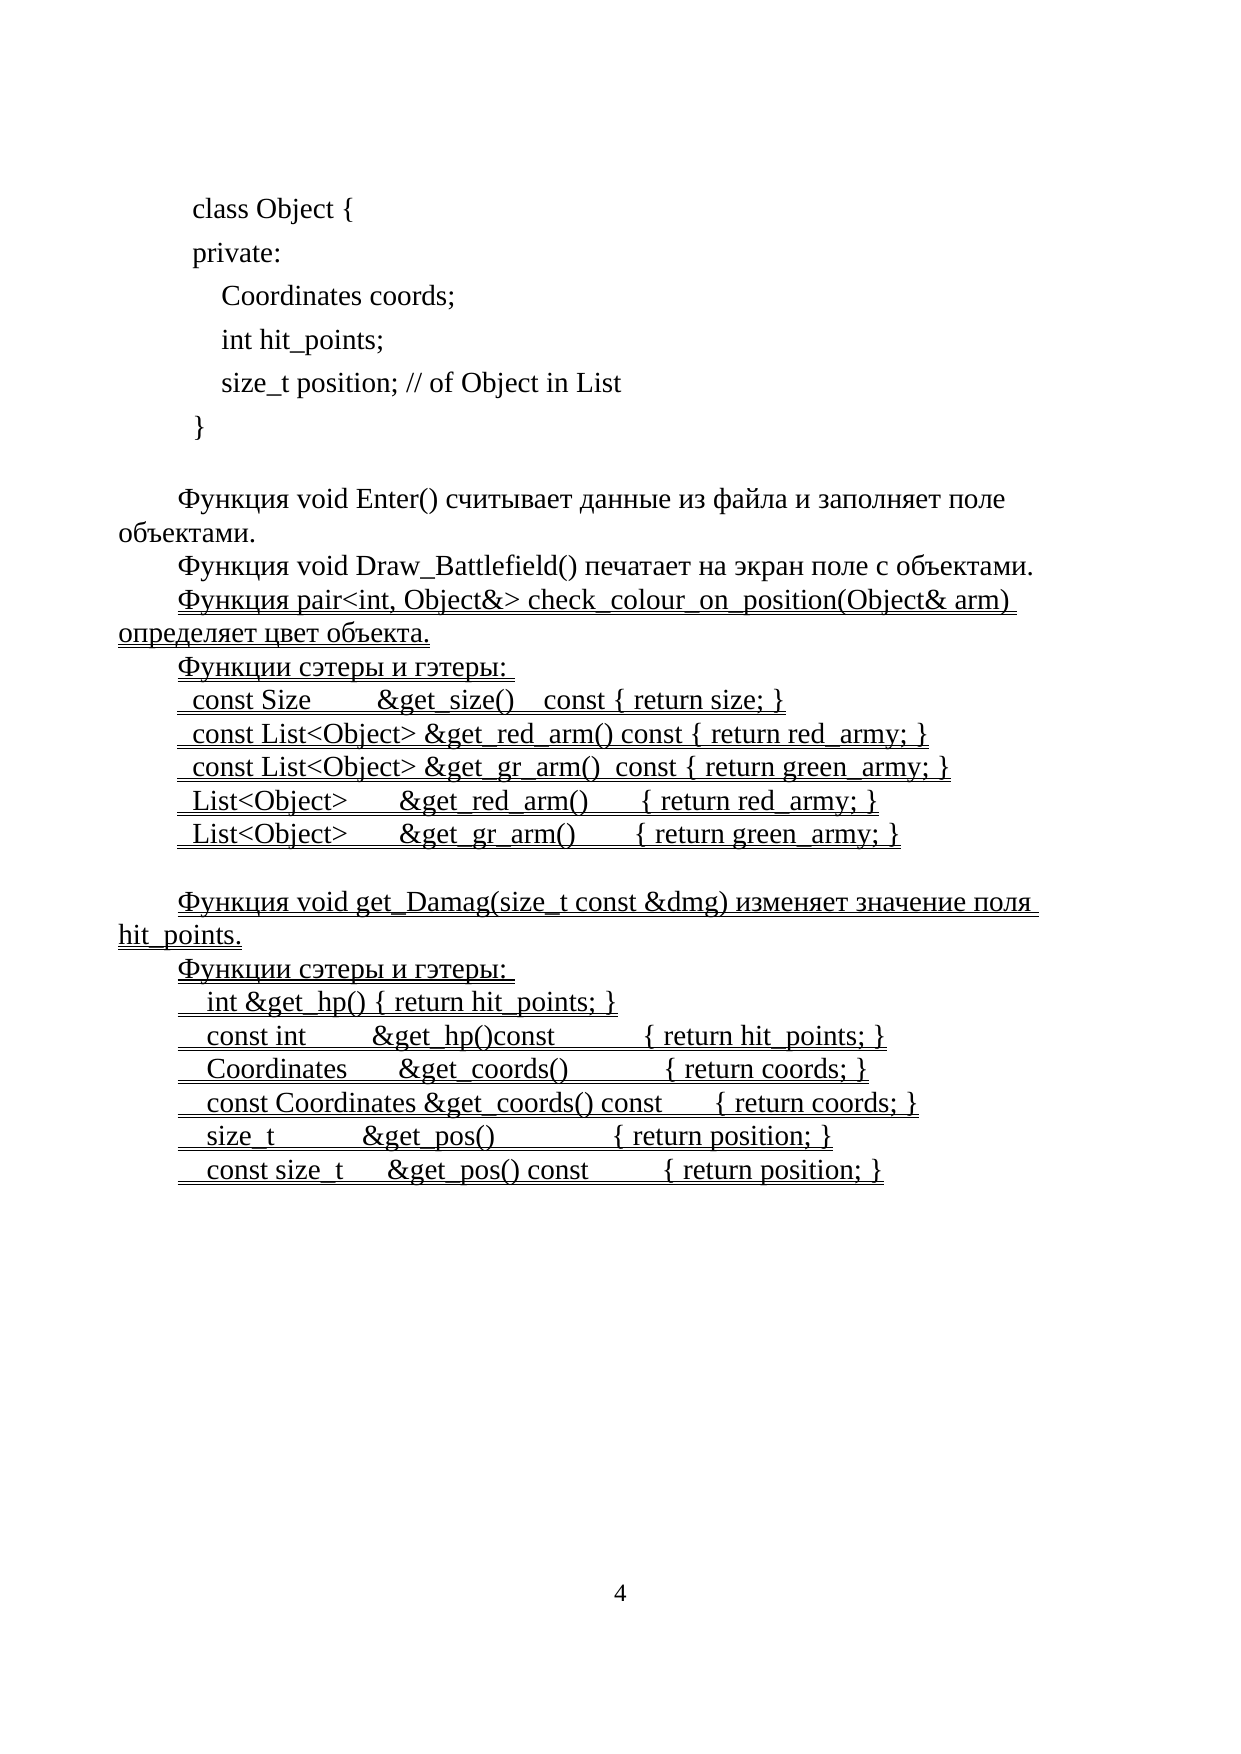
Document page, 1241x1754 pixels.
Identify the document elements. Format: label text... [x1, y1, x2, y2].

text const int &get_hp()const { return hit_points; } [118, 1018, 1122, 1051]
text const Coordinates &get_coords() const { return coords; } [118, 1085, 1122, 1118]
text Функция pair<int, Object&> check_colour_on_position(Object& arm) определяет цвет объекта. [118, 582, 1122, 649]
text private: [118, 235, 1122, 268]
text const List<Object> &get_gr_arm() const { return green_army; } [118, 749, 1122, 783]
text Функция void get_Damag(size_t const &dmg) изменяет значение поля hit_points. [118, 884, 1122, 951]
text } [118, 409, 1122, 442]
text const List<Object> &get_red_arm() const { return red_army; } [118, 716, 1122, 749]
text Функция void Draw_Battlefield() печатает на экран поле с объектами. [118, 548, 1122, 582]
text Coordinates coords; [118, 278, 1122, 312]
text List<Object> &get_red_arm() { return red_army; } [118, 783, 1122, 817]
text class Object { [118, 191, 1122, 225]
text Coordinates &get_coords() { return coords; } [118, 1051, 1122, 1085]
text size_t position; // of Object in List [118, 365, 1122, 399]
text int hit_points; [118, 322, 1122, 355]
text List<Object> &get_gr_arm() { return green_army; } [118, 817, 1122, 850]
text int &get_hp() { return hit_points; } [118, 984, 1122, 1018]
text size_t &get_pos() { return position; } [118, 1118, 1122, 1152]
text Функции сэтеры и гэтеры: [118, 951, 1122, 984]
text const size_t &get_pos() const { return position; } [118, 1152, 1122, 1186]
text Функции сэтеры и гэтеры: [118, 649, 1122, 682]
text Функция void Enter() считывает данные из файла и заполняет поле объектами. [118, 481, 1122, 548]
text const Size &get_size() const { return size; } [118, 682, 1122, 716]
